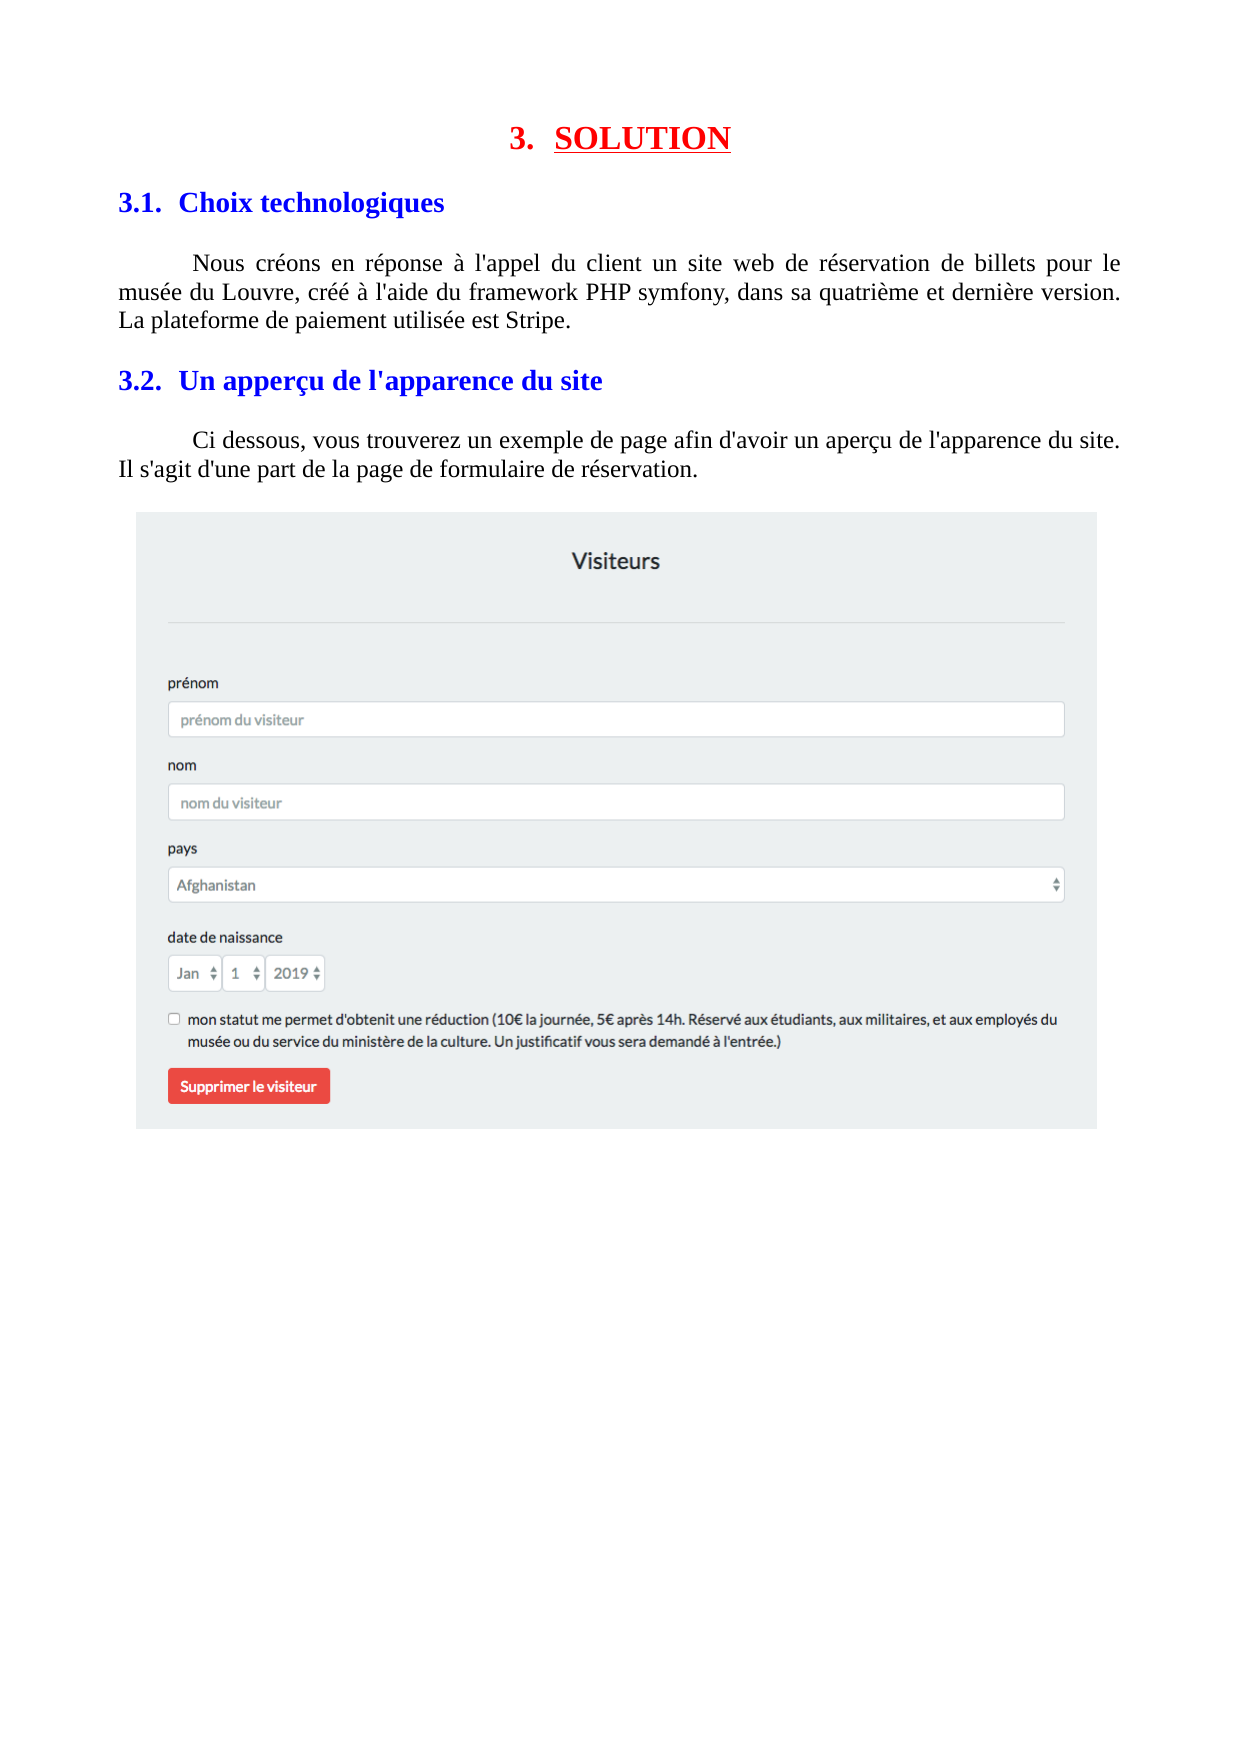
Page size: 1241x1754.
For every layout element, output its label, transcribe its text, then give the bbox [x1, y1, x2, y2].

picture [118, 512, 1123, 1129]
subtitle solution [118, 118, 1122, 157]
subtitle Un apperçu de l'apparence du site [118, 363, 1122, 396]
text Nous créons en réponse à l'appel du client un site web de réservation de billets pour le musée du Louvre, créé à l'aide du framework PHP symfony, dans sa quatrième et dernière version. La plateforme de paiement utilisée est Stripe. [118, 248, 1122, 334]
text Ci dessous, vous trouverez un exemple de page afin d'avoir un aperçu de l'apparence du site. Il s'agit d'une part de la page de formulaire de réservation. [118, 425, 1122, 483]
subtitle Choix technologiques [118, 186, 1122, 219]
